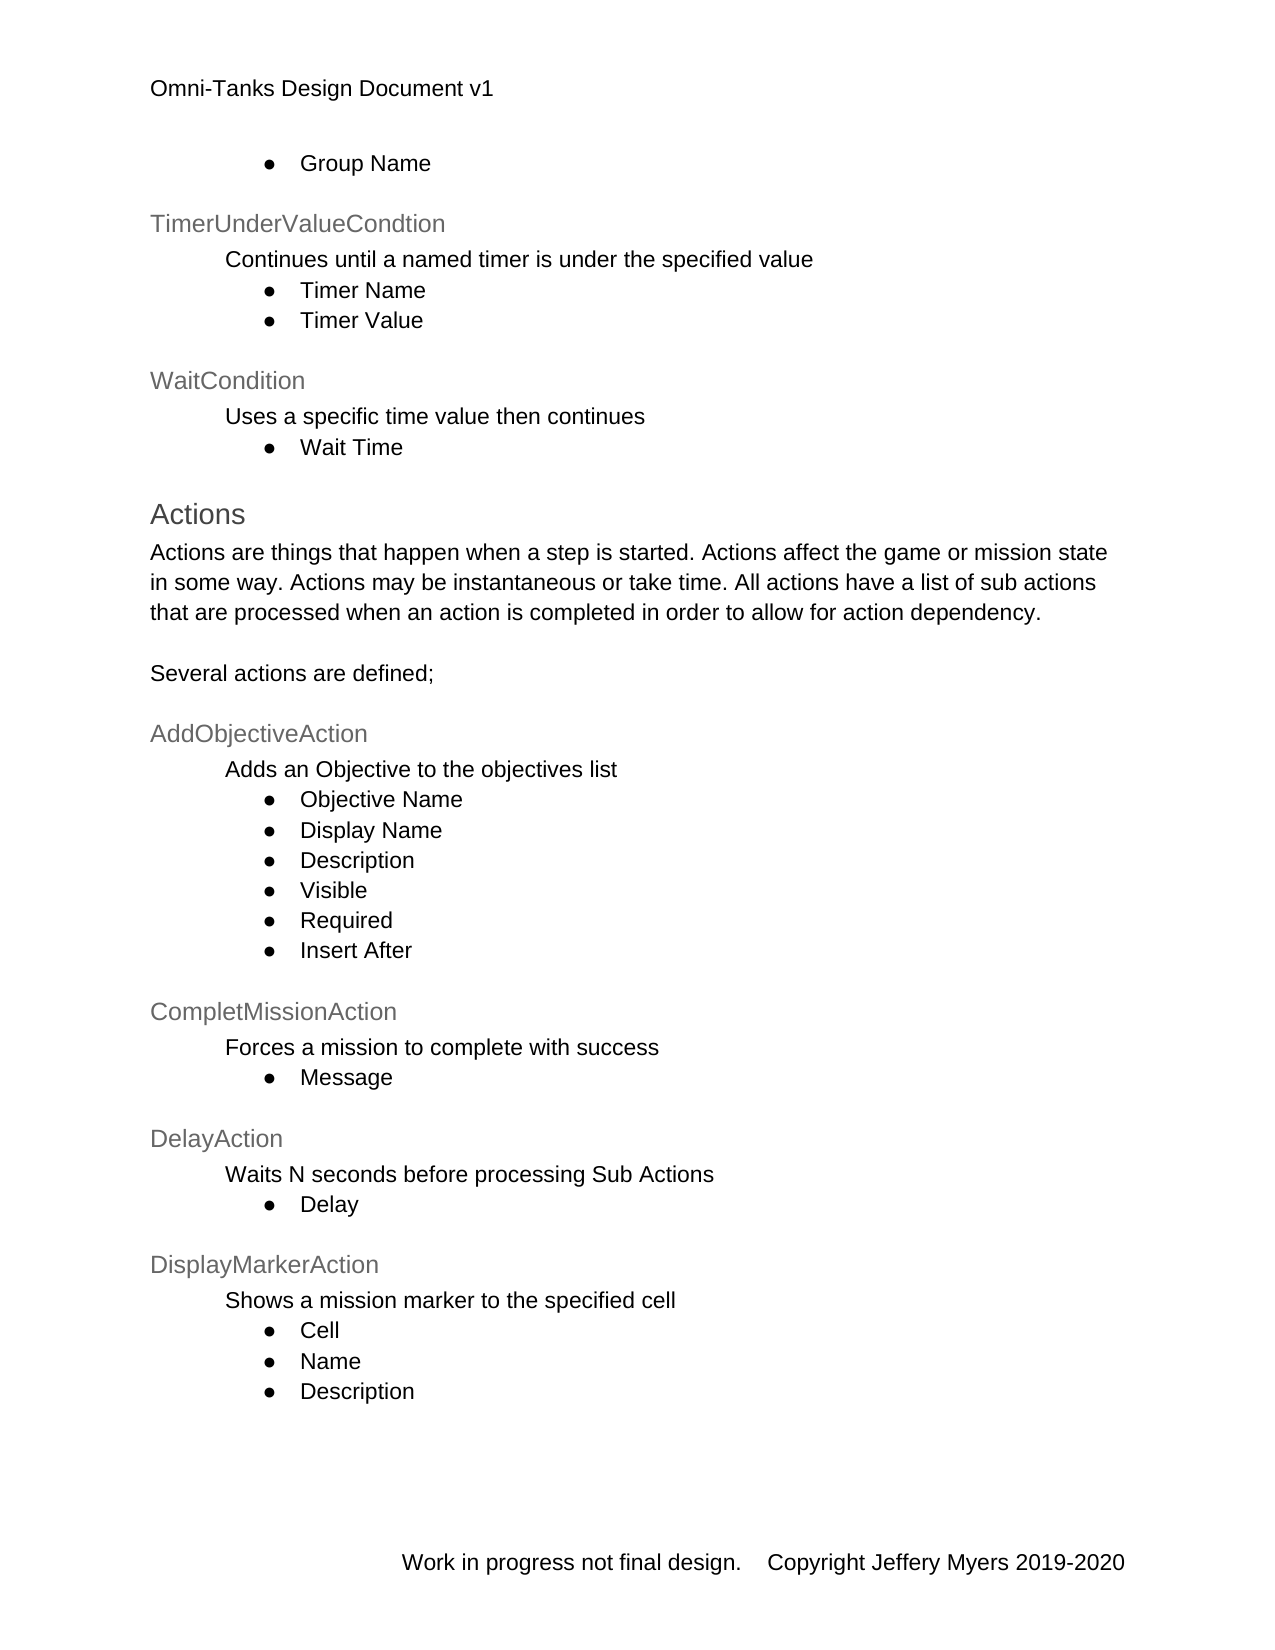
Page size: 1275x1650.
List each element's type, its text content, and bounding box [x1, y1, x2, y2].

subtitle DelayAction [150, 1123, 1125, 1152]
subtitle CompletMissionAction [150, 997, 1125, 1026]
text Forces a mission to complete with success [150, 1034, 1125, 1060]
text Shows a mission marker to the specified cell [150, 1287, 1125, 1314]
subtitle Actions [150, 497, 1125, 531]
list Insert After [262, 937, 1125, 964]
list Name [262, 1348, 1125, 1374]
list Wait Time [262, 433, 1125, 460]
text Uses a specific time value then continues [150, 403, 1125, 430]
list Group Name [262, 150, 1125, 176]
list Description [262, 847, 1125, 873]
text Actions are things that happen when a step is started. Actions affect the game or mission state in some way. Actions may be instantaneous or take time. All actions have a list of sub actions that are processed when an action is completed in order to allow for action dependency. [150, 539, 1125, 626]
text Continues until a named timer is under the specified value [150, 246, 1125, 273]
text Several actions are defined; [150, 660, 1125, 686]
list Timer Value [262, 307, 1125, 333]
list Message [262, 1064, 1125, 1091]
list Cell [262, 1317, 1125, 1344]
list Display Name [262, 817, 1125, 843]
list Description [262, 1378, 1125, 1404]
subtitle AddObjectiveAction [150, 719, 1125, 748]
list Timer Name [262, 277, 1125, 303]
list Delay [262, 1191, 1125, 1217]
list Objective Name [262, 786, 1125, 813]
subtitle TimerUnderValueCondtion [150, 209, 1125, 238]
subtitle DisplayMarkerAction [150, 1250, 1125, 1279]
list Visible [262, 877, 1125, 903]
list Required [262, 907, 1125, 934]
text Waits N seconds before processing Sub Actions [150, 1161, 1125, 1187]
text Adds an Objective to the objectives list [150, 756, 1125, 783]
subtitle WaitCondition [150, 366, 1125, 395]
